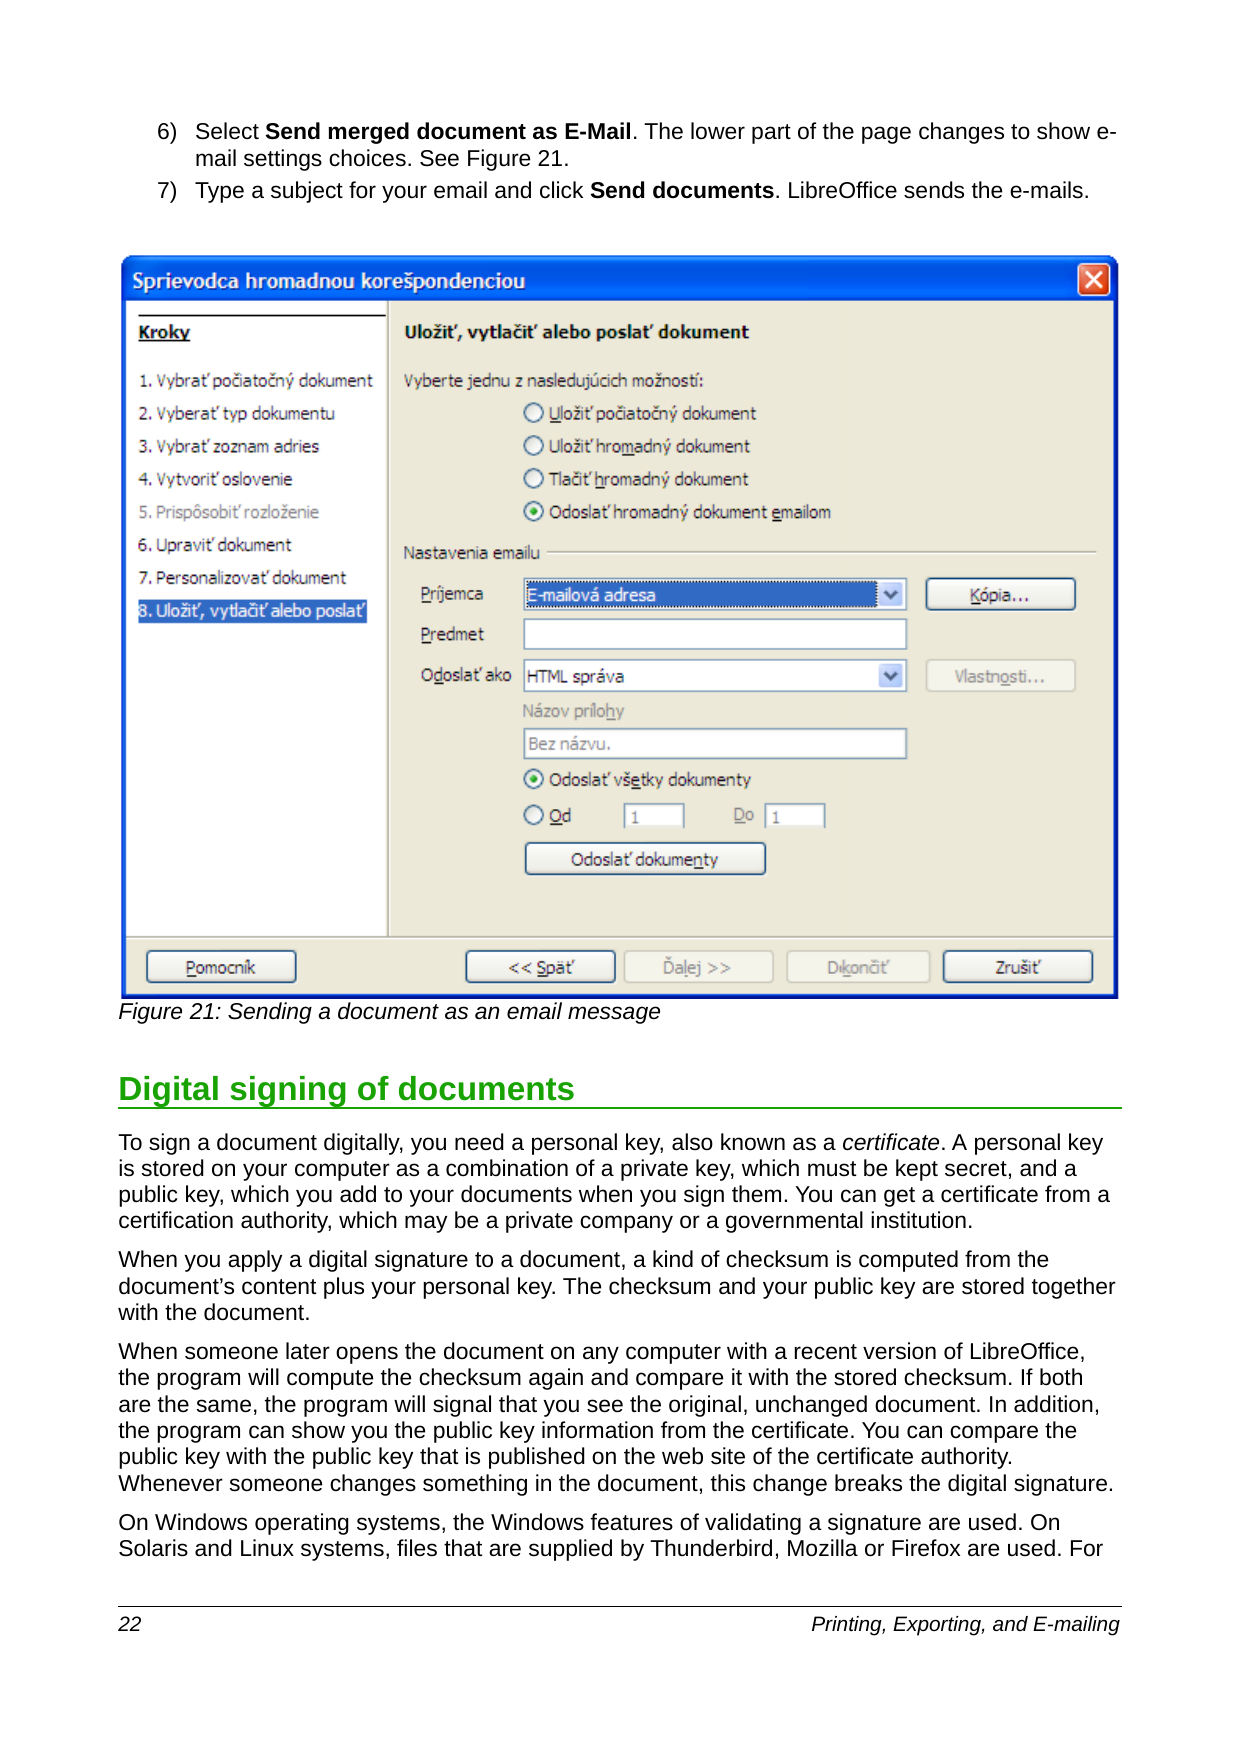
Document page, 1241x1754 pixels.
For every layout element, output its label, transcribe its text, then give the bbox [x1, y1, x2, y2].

text On Windows operating systems, the Windows features of validating a signature are used. On Solaris and Linux systems, files that are supplied by Thunderbird, Mozilla or Firefox are used. For [118, 1508, 1122, 1561]
list Type a subject for your email and click Send documents. LibreOffice sends the e-mails. [177, 177, 1122, 203]
picture [120, 254, 1120, 999]
subtitle Digital signing of documents [118, 1069, 1122, 1107]
text When someone later opens the document on any computer with a recent version of LibreOffice, the program will compute the checksum again and compare it with the stored checksum. If both are the same, the program will signal that you see the original, unchanged document. In addition, the program can show you the public key information from the certificate. You can compare the public key with the public key that is published on the web site of the certificate authority. Whenever someone changes something in the document, this change breaks the digital signature. [118, 1338, 1122, 1496]
text Figure 21: Sending a document as an email message [118, 261, 1122, 1025]
text When you apply a digital signature to a document, a kind of checksum is computed from the document’s content plus your personal key. The checksum and your public key are stored together with the document. [118, 1246, 1122, 1325]
text To sign a document digitally, you need a personal key, also known as a certificate. A personal key is stored on your computer as a combination of a private key, which must be kept secret, and a public key, which you add to your documents when you sign them. You can get a certificate from a certification authority, which may be a private company or a governmental institution. [118, 1128, 1122, 1234]
list Select Send merged document as E-Mail. The lower part of the page changes to show e-mail settings choices. See Figure 21. [177, 118, 1122, 171]
